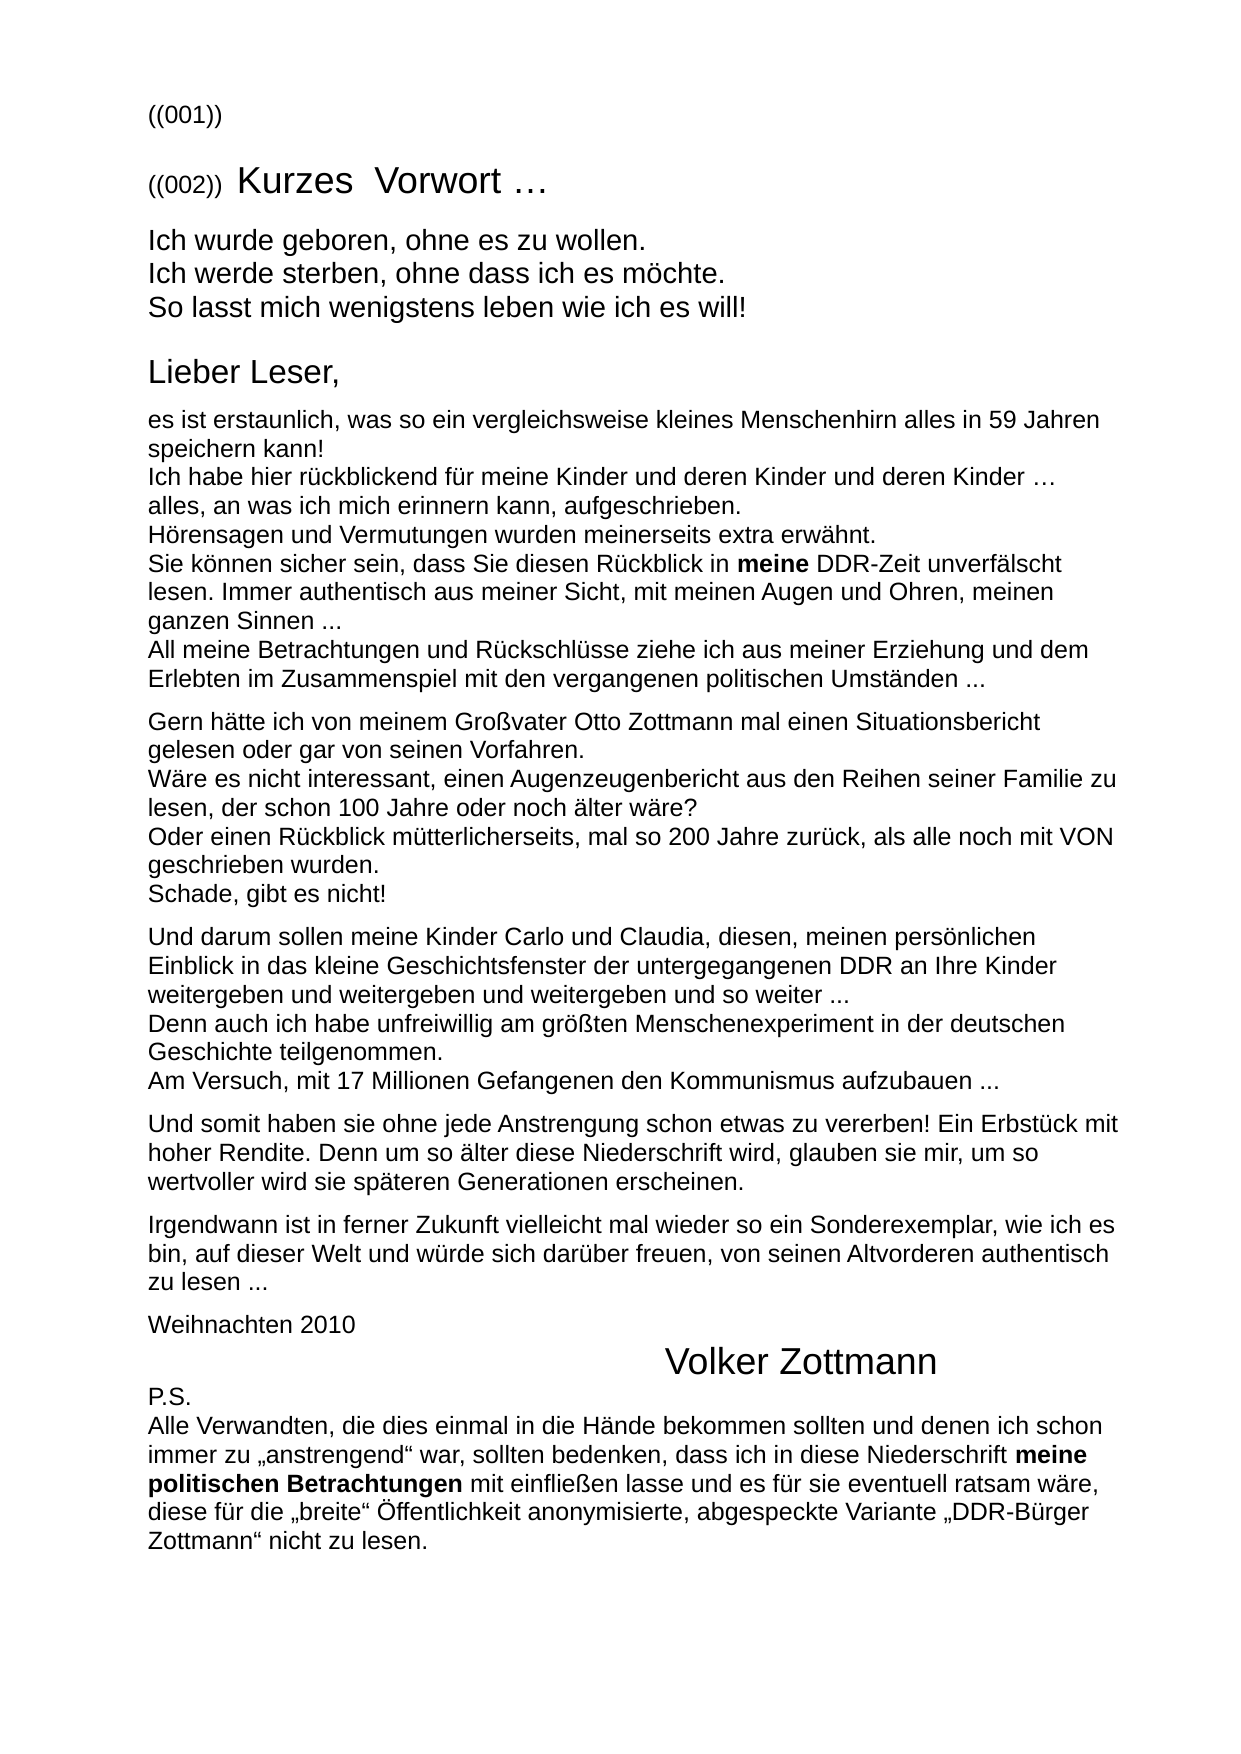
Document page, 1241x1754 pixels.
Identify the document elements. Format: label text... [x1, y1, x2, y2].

text Wäre es nicht interessant, einen Augenzeugenbericht aus den Reihen seiner Familie zu lesen, der schon 100 Jahre oder noch älter wäre? [148, 764, 1122, 822]
text Oder einen Rückblick mütterlicherseits, mal so 200 Jahre zurück, als alle noch mit VON geschrieben wurden. [148, 822, 1122, 879]
text ((002)) Kurzes Vorwort … [148, 158, 1122, 201]
text Ich werde sterben, ohne dass ich es möchte. [148, 256, 1122, 290]
text es ist erstaunlich, was so ein vergleichsweise kleines Menschenhirn alles in 59 Jahren speichern kann! [148, 405, 1122, 462]
text Volker Zottmann [148, 1339, 1122, 1382]
text P.S. [148, 1382, 1122, 1411]
text Hörensagen und Vermutungen wurden meinerseits extra erwähnt. [148, 520, 1122, 548]
text All meine Betrachtungen und Rückschlüsse ziehe ich aus meiner Erziehung und dem Erlebten im Zusammenspiel mit den vergangenen politischen Umständen ... [148, 635, 1122, 692]
text Gern hätte ich von meinem Großvater Otto Zottmann mal einen Situationsbericht gelesen oder gar von seinen Vorfahren. [148, 707, 1122, 764]
text Schade, gibt es nicht! [148, 879, 1122, 908]
text Irgendwann ist in ferner Zukunft vielleicht mal wieder so ein Sonderexemplar, wie ich es bin, auf dieser Welt und würde sich darüber freuen, von seinen Altvorderen authentisch zu lesen ... [148, 1210, 1122, 1296]
text ((001)) [148, 100, 1124, 129]
text So lasst mich wenigstens leben wie ich es will! [148, 290, 1122, 323]
text Sie können sicher sein, dass Sie diesen Rückblick in meine DDR-Zeit unverfälscht lesen. Immer authentisch aus meiner Sicht, mit meinen Augen und Ohren, meinen ganzen Sinnen ... [148, 548, 1122, 635]
text Lieber Leser, [148, 352, 1122, 390]
text Weihnachten 2010 [148, 1310, 1122, 1339]
text Und darum sollen meine Kinder Carlo und Claudia, diesen, meinen persönlichen Einblick in das kleine Geschichtsfenster der untergegangenen DDR an Ihre Kinder weitergeben und weitergeben und weitergeben und so weiter ... [148, 922, 1122, 1008]
text Denn auch ich habe unfreiwillig am größten Menschenexperiment in der deutschen Geschichte teilgenommen. [148, 1008, 1122, 1066]
text Ich wurde geboren, ohne es zu wollen. [148, 223, 1122, 256]
text Am Versuch, mit 17 Millionen Gefangenen den Kommunismus aufzubauen ... [148, 1066, 1122, 1095]
text Ich habe hier rückblickend für meine Kinder und deren Kinder und deren Kinder … alles, an was ich mich erinnern kann, aufgeschrieben. [148, 462, 1122, 520]
text Und somit haben sie ohne jede Anstrengung schon etwas zu vererben! Ein Erbstück mit hoher Rendite. Denn um so älter diese Niederschrift wird, glauben sie mir, um so wertvoller wird sie späteren Generationen erscheinen. [148, 1109, 1122, 1195]
text Alle Verwandten, die dies einmal in die Hände bekommen sollten und denen ich schon immer zu „anstrengend“ war, sollten bedenken, dass ich in diese Niederschrift meine politischen Betrachtungen mit einfließen lasse und es für sie eventuell ratsam wäre, diese für die „breite“ Öffentlichkeit anonymisierte, abgespeckte Variante „DDR-Bürger Zottmann“ nicht zu lesen. [148, 1411, 1122, 1555]
